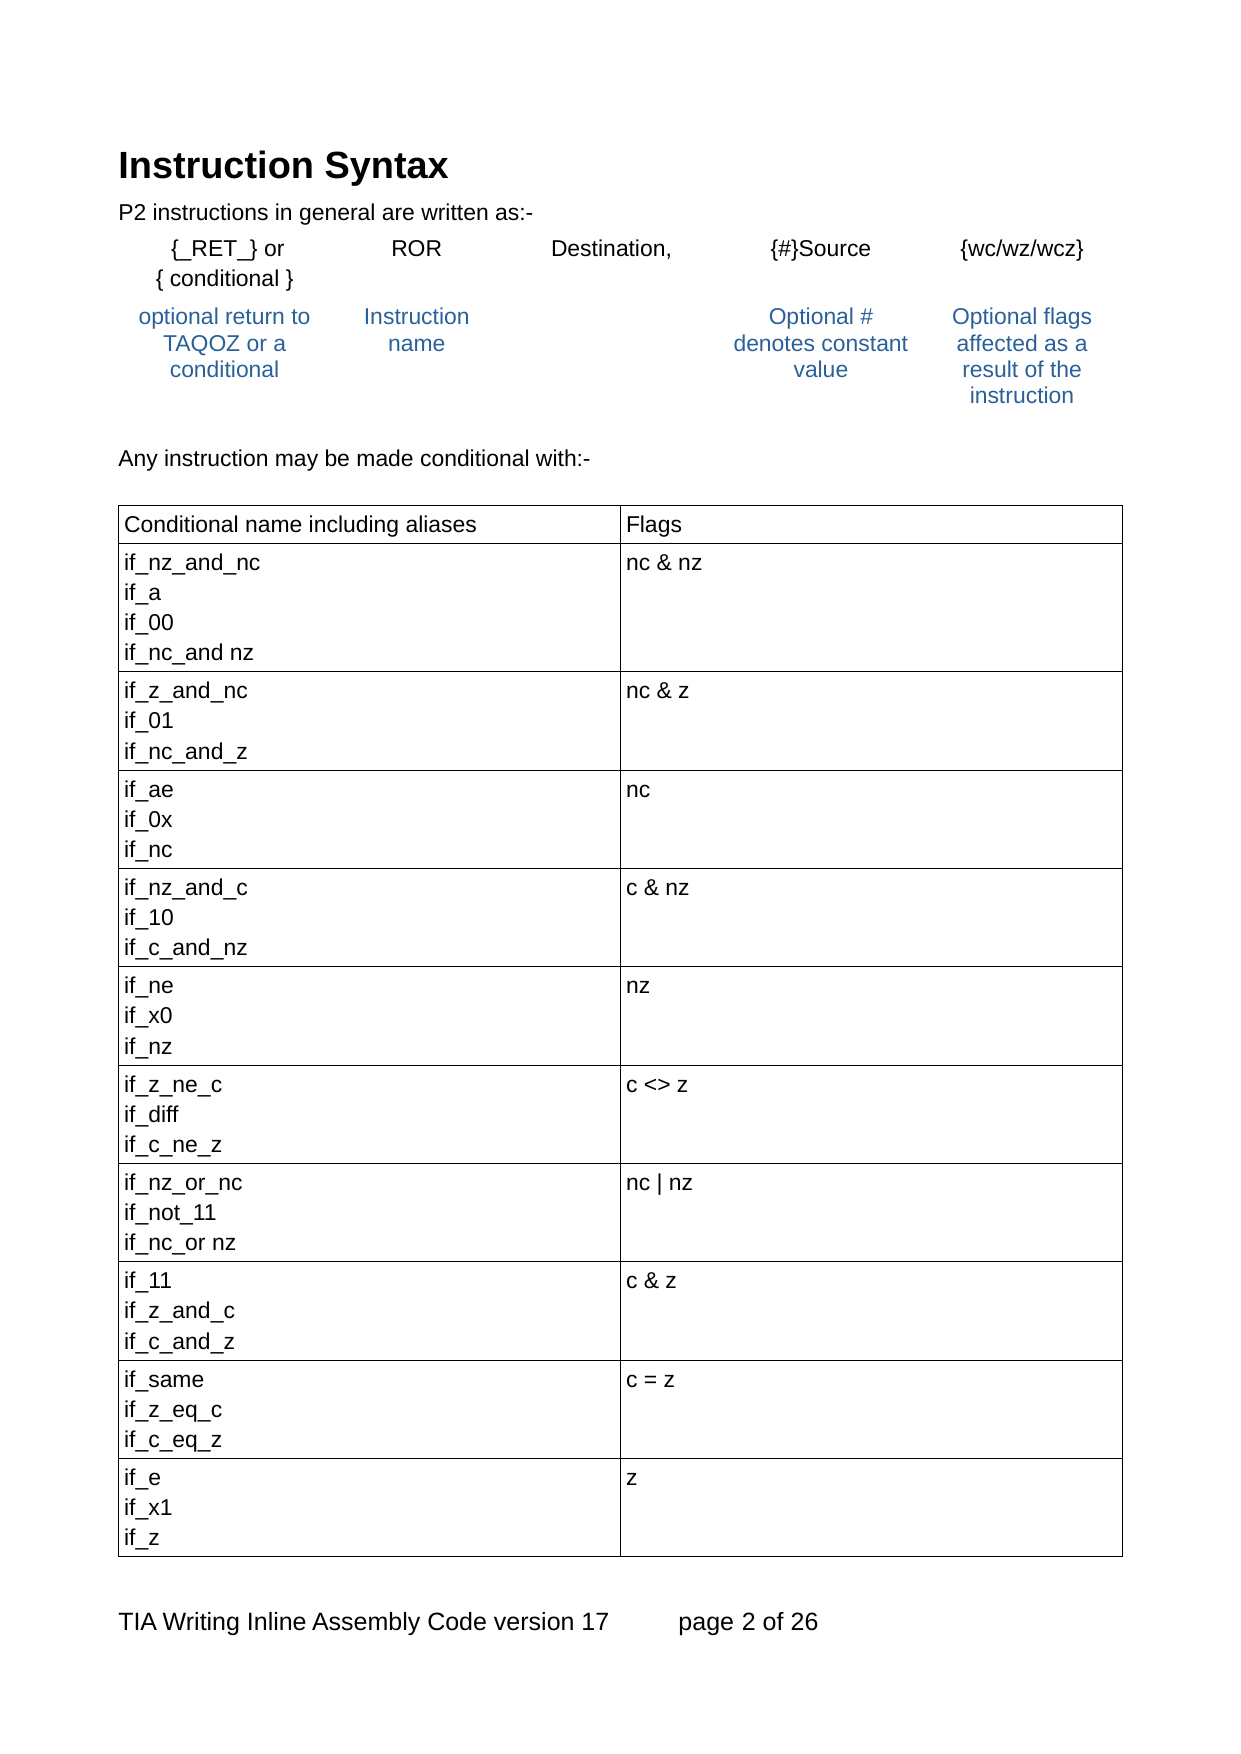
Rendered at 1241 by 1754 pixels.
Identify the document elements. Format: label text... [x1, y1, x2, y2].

table_header {_RET_} or { conditional } [118, 230, 331, 297]
table_cell if_11 if_z_and_c if_c_and_z [119, 1262, 620, 1360]
table_cell c <> z [621, 1066, 1122, 1163]
table_cell Optional flags affected as a result of the instruction [921, 298, 1123, 414]
table_cell Optional # denotes constant value [720, 298, 921, 414]
table_cell z [621, 1459, 1122, 1556]
table_cell if_ne if_x0 if_nz [119, 967, 620, 1065]
table_cell if_e if_x1 if_z [119, 1459, 620, 1556]
table_cell [503, 298, 720, 414]
table_cell nc & nz [621, 544, 1122, 671]
table_header {wc/wz/wcz} [921, 230, 1123, 297]
table_cell c & z [621, 1262, 1122, 1360]
text Any instruction may be made conditional with:- [118, 444, 1122, 471]
table_cell if_ae if_0x if_nc [119, 771, 620, 868]
table_header Destination, [503, 230, 720, 297]
table_cell if_z_and_nc if_01 if_nc_and_z [119, 672, 620, 770]
table_header {#}Source [720, 230, 921, 297]
table_cell c = z [621, 1361, 1122, 1458]
table_header Conditional name including aliases [119, 506, 620, 543]
text P2 instructions in general are written as:- [118, 199, 1122, 226]
table_header Flags [621, 506, 1122, 543]
table_cell if_nz_and_nc if_a if_00 if_nc_and nz [119, 544, 620, 671]
table_cell nc & z [621, 672, 1122, 770]
table_cell if_nz_or_nc if_not_11 if_nc_or nz [119, 1164, 620, 1261]
table_header ROR [331, 230, 502, 297]
table_cell nc [621, 771, 1122, 868]
table_cell nc | nz [621, 1164, 1122, 1261]
table_cell optional return to TAQOZ or a conditional [118, 298, 331, 414]
table_cell nz [621, 967, 1122, 1065]
subtitle Instruction Syntax [118, 143, 1122, 187]
table_cell if_nz_and_c if_10 if_c_and_nz [119, 869, 620, 966]
table_cell if_z_ne_c if_diff if_c_ne_z [119, 1066, 620, 1163]
table_cell c & nz [621, 869, 1122, 966]
table_cell if_same if_z_eq_c if_c_eq_z [119, 1361, 620, 1458]
table_cell Instruction name [331, 298, 502, 414]
